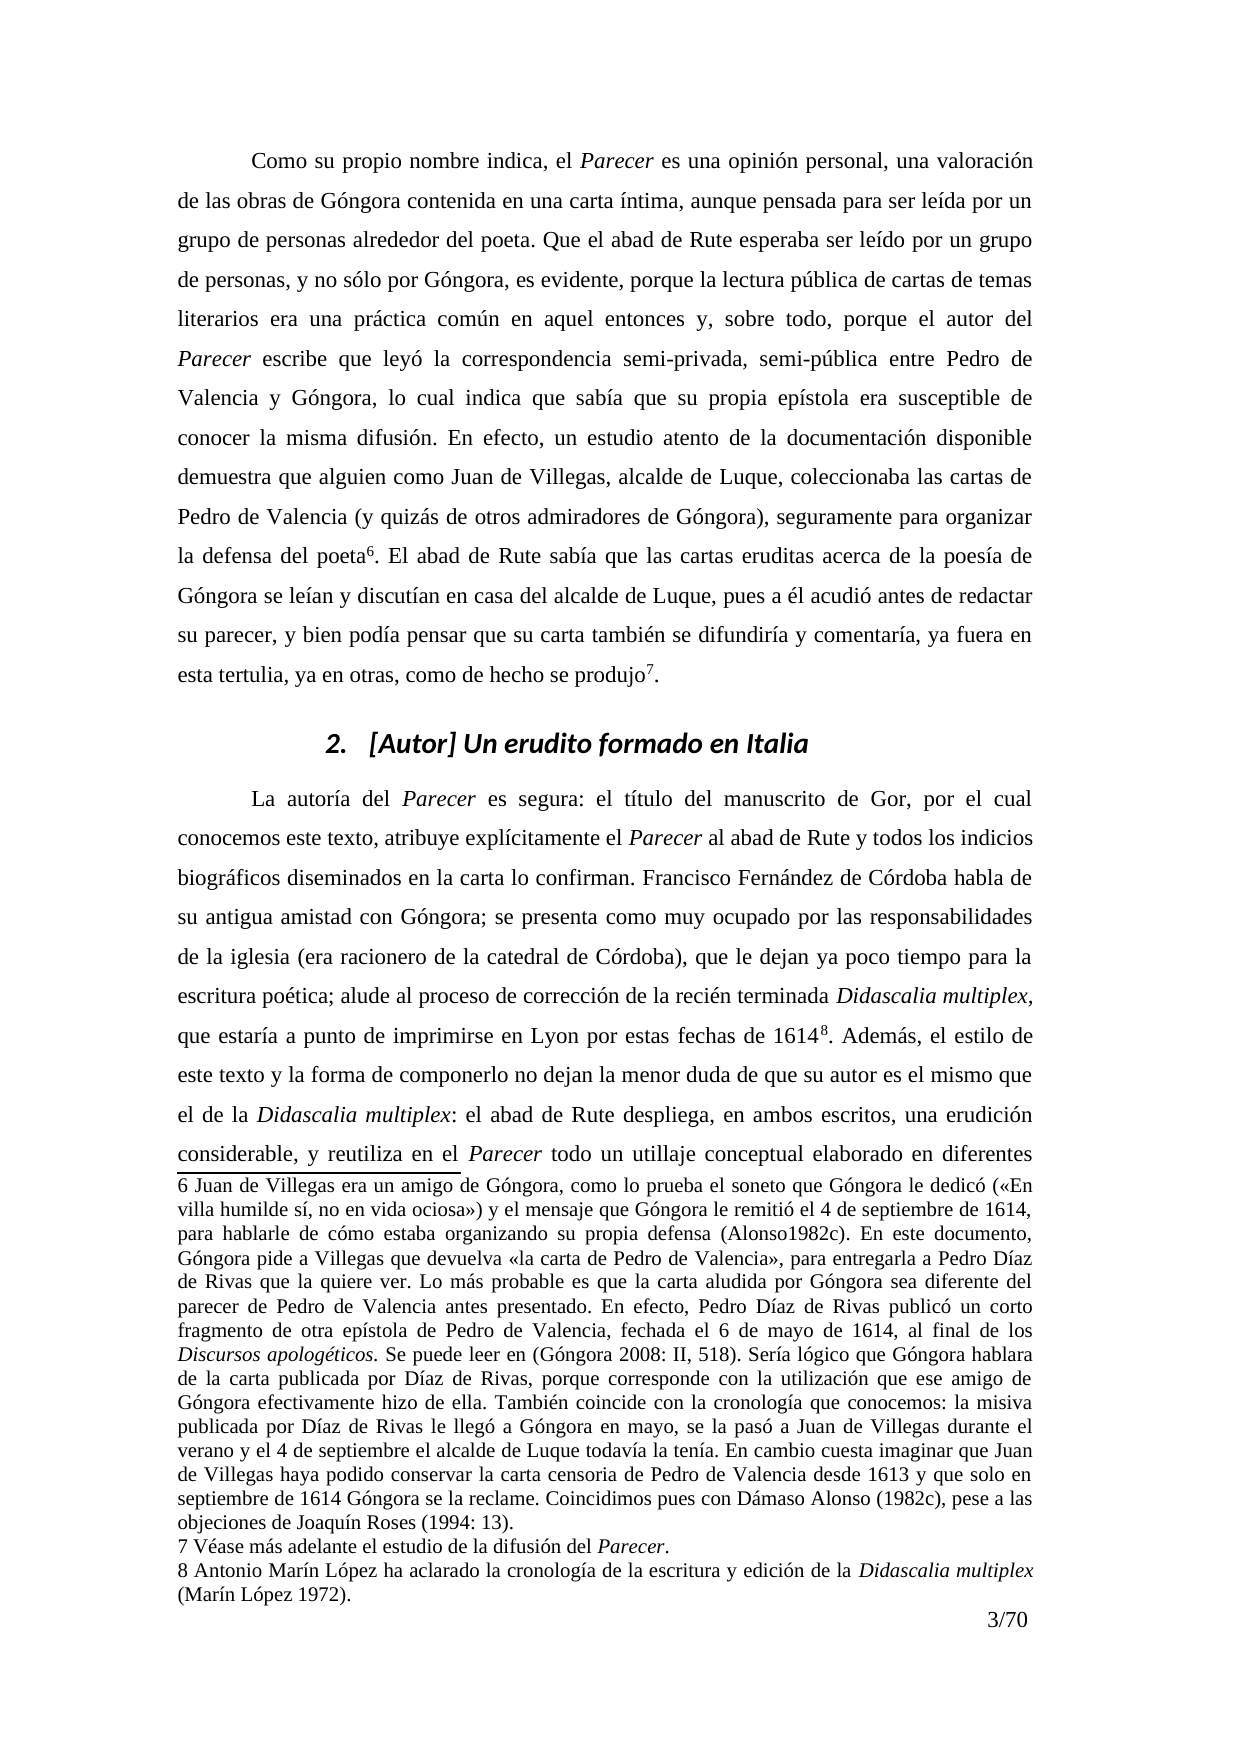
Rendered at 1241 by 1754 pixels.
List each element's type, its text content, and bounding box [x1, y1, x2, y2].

list [Autor] Un erudito formado en Italia [251, 725, 1034, 761]
text Antonio Marín López ha aclarado la cronología de la escritura y edición de la Didascalia multiplex (Marín López 1972). [177, 1558, 1034, 1606]
text Como su propio nombre indica, el Parecer es una opinión personal, una valoración de las obras de Góngora contenida en una carta íntima, aunque pensada para ser leída por un grupo de personas alrededor del poeta. Que el abad de Rute esperaba ser leído por un grupo de personas, y no sólo por Góngora, es evidente, porque la lectura pública de cartas de temas literarios era una práctica común en aquel entonces y, sobre todo, porque el autor del Parecer escribe que leyó la correspondencia semi-privada, semi-pública entre Pedro de Valencia y Góngora, lo cual indica que sabía que su propia epístola era susceptible de conocer la misma difusión. En efecto, un estudio atento de la documentación disponible demuestra que alguien como Juan de Villegas, alcalde de Luque, coleccionaba las cartas de Pedro de Valencia (y quizás de otros admiradores de Góngora), seguramente para organizar la defensa del poeta. El abad de Rute sabía que las cartas eruditas acerca de la poesía de Góngora se leían y discutían en casa del alcalde de Luque, pues a él acudió antes de redactar su parecer, y bien podía pensar que su carta también se difundiría y comentaría, ya fuera en esta tertulia, ya en otras, como de hecho se produjo. [177, 148, 1034, 687]
text Juan de Villegas era un amigo de Góngora, como lo prueba el soneto que Góngora le dedicó («En villa humilde sí, no en vida ociosa») y el mensaje que Góngora le remitió el 4 de septiembre de 1614, para hablarle de cómo estaba organizando su propia defensa (Alonso1982c). En este documento, Góngora pide a Villegas que devuelva «la carta de Pedro de Valencia», para entregarla a Pedro Díaz de Rivas que la quiere ver. Lo más probable es que la carta aludida por Góngora sea diferente del parecer de Pedro de Valencia antes presentado. En efecto, Pedro Díaz de Rivas publicó un corto fragmento de otra epístola de Pedro de Valencia, fechada el 6 de mayo de 1614, al final de los Discursos apologéticos. Se puede leer en (Góngora 2008: II, 518). Sería lógico que Góngora hablara de la carta publicada por Díaz de Rivas, porque corresponde con la utilización que ese amigo de Góngora efectivamente hizo de ella. También coincide con la cronología que conocemos: la misiva publicada por Díaz de Rivas le llegó a Góngora en mayo, se la pasó a Juan de Villegas durante el verano y el 4 de septiembre el alcalde de Luque todavía la tenía. En cambio cuesta imaginar que Juan de Villegas haya podido conservar la carta censoria de Pedro de Valencia desde 1613 y que solo en septiembre de 1614 Góngora se la reclame. Coincidimos pues con Dámaso Alonso (1982c), pese a las objeciones de Joaquín Roses (1994: 13). [177, 1173, 1034, 1534]
text Véase más adelante el estudio de la difusión del Parecer. [177, 1534, 1034, 1558]
text La autoría del Parecer es segura: el título del manuscrito de Gor, por el cual conocemos este texto, atribuye explícitamente el Parecer al abad de Rute y todos los indicios biográficos diseminados en la carta lo confirman. Francisco Fernández de Córdoba habla de su antigua amistad con Góngora; se presenta como muy ocupado por las responsabilidades de la iglesia (era racionero de la catedral de Córdoba), que le dejan ya poco tiempo para la escritura poética; alude al proceso de corrección de la recién terminada Didascalia multiplex, que estaría a punto de imprimirse en Lyon por estas fechas de 1614. Además, el estilo de este texto y la forma de componerlo no dejan la menor duda de que su autor es el mismo que el de la Didascalia multiplex: el abad de Rute despliega, en ambos escritos, una erudición considerable, y reutiliza en el Parecer todo un utillaje conceptual elaborado en diferentes [177, 785, 1034, 1167]
